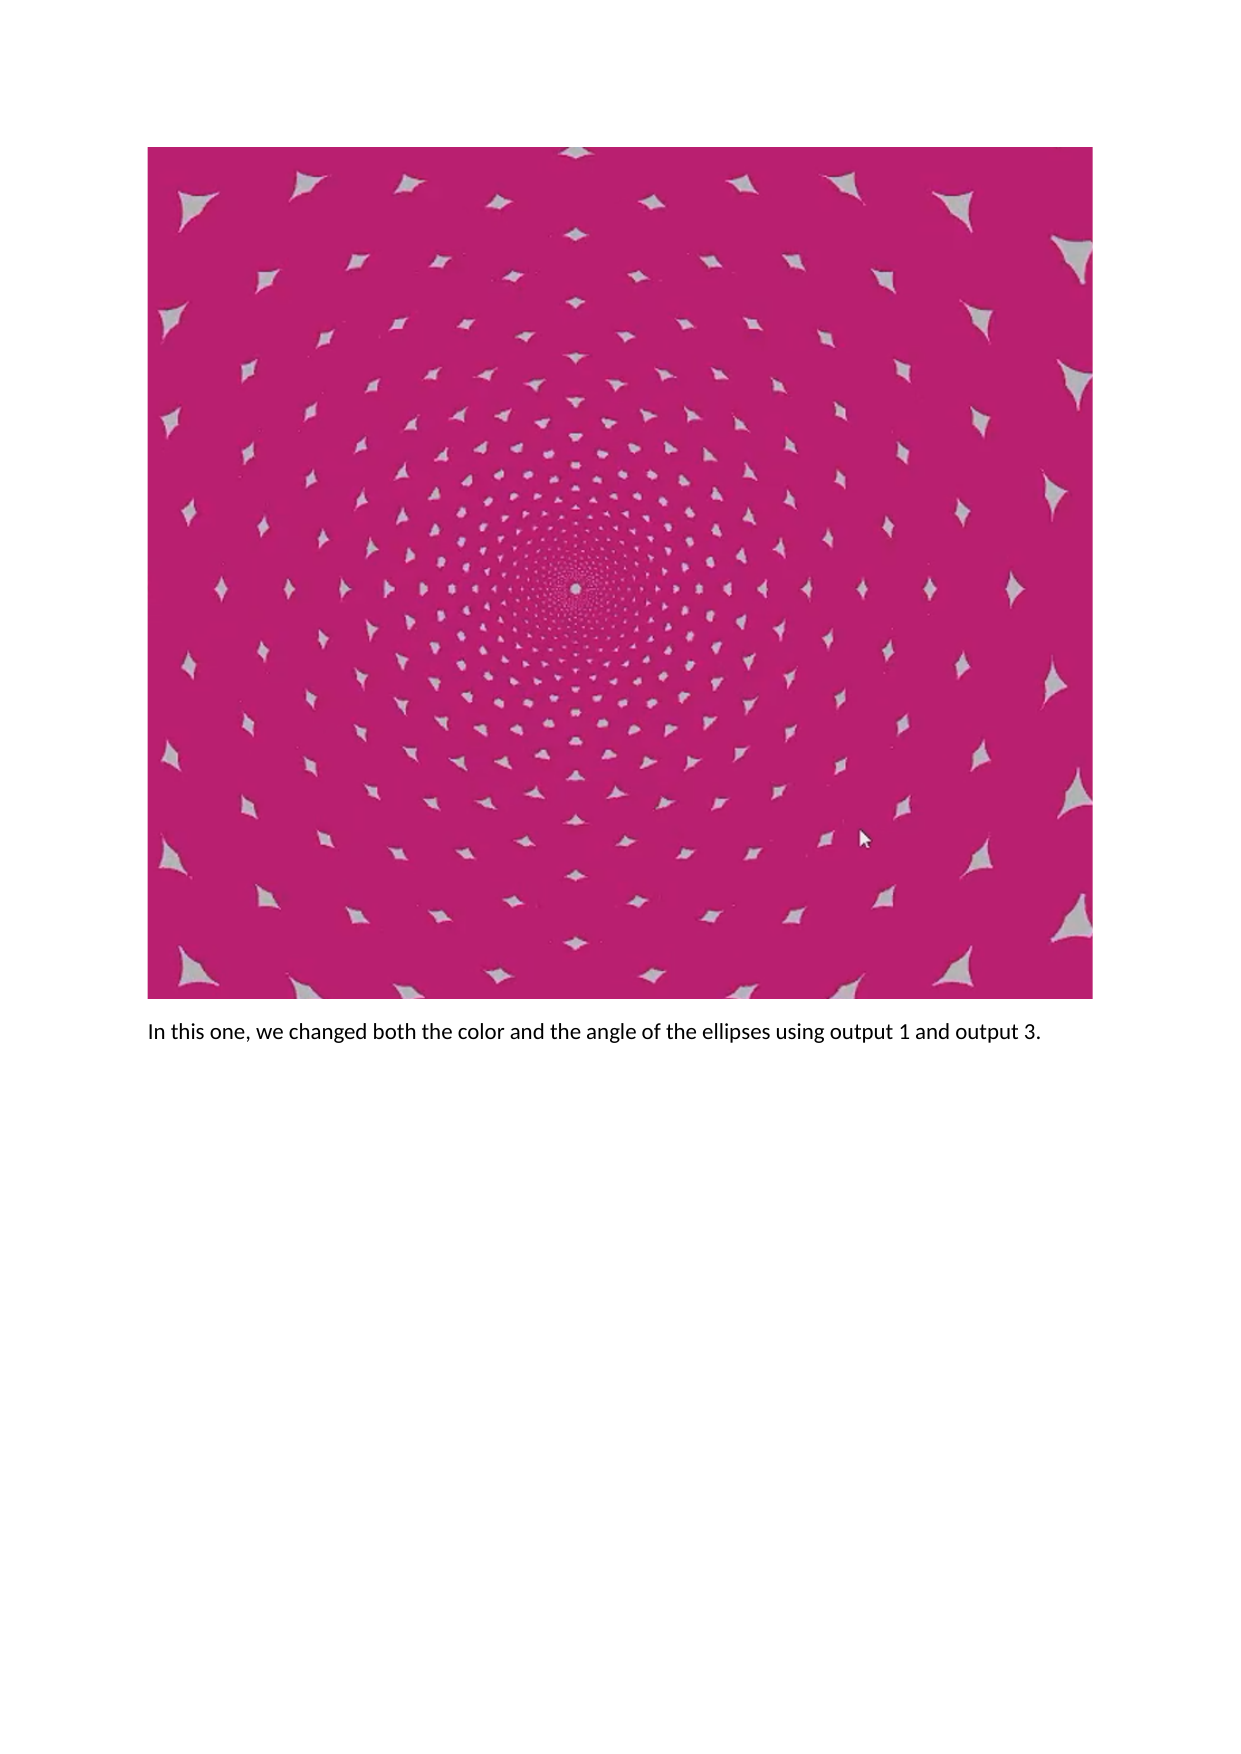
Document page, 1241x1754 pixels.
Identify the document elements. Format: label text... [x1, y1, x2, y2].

text In this one, we changed both the color and the angle of the ellipses using output 1 and output 3. [148, 1017, 1093, 1045]
